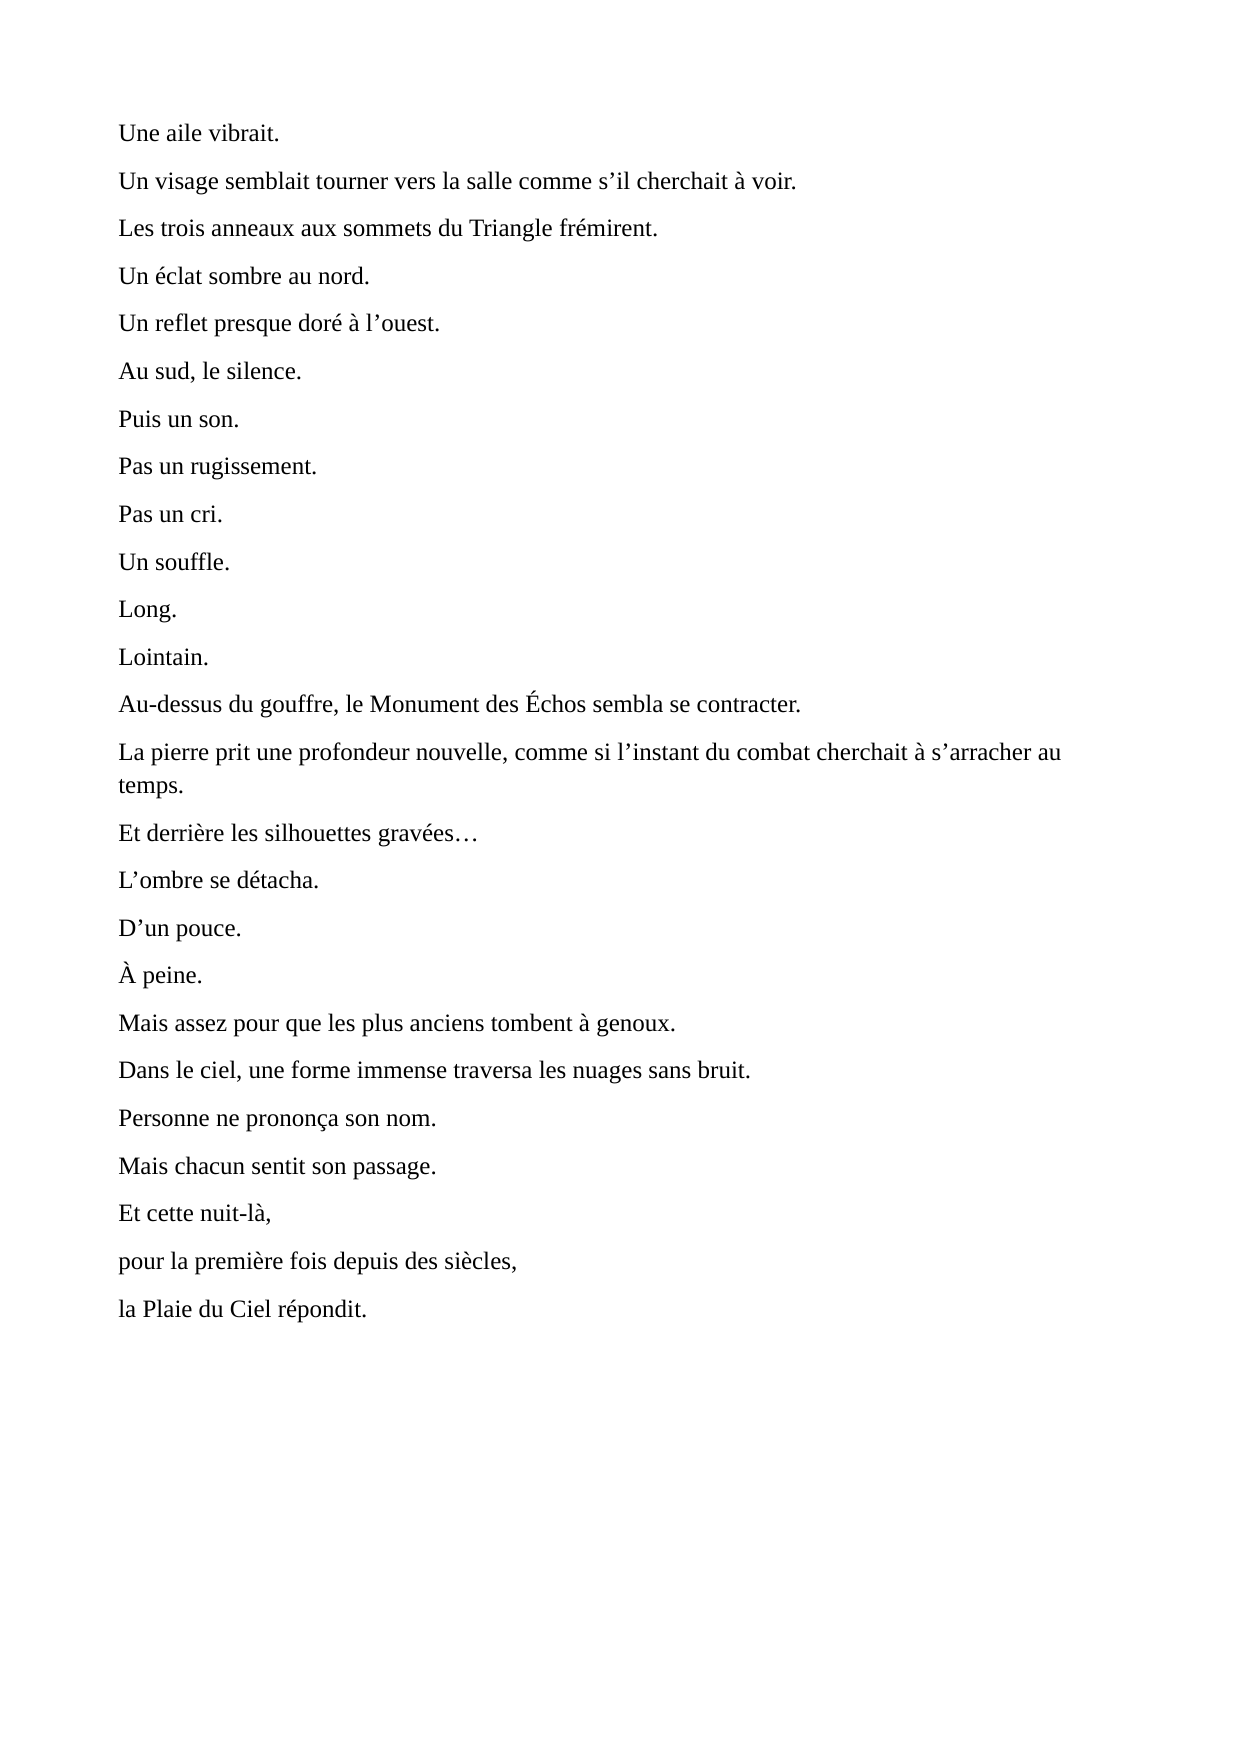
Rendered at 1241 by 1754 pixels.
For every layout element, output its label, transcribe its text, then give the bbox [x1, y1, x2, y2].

text L’ombre se détacha. [118, 865, 1122, 894]
text pour la première fois depuis des siècles, [118, 1246, 1122, 1275]
text Une aile vibrait. [118, 118, 1122, 147]
text Mais assez pour que les plus anciens tombent à genoux. [118, 1008, 1122, 1037]
text Au-dessus du gouffre, le Monument des Échos sembla se contracter. [118, 689, 1122, 718]
text Un reflet presque doré à l’ouest. [118, 308, 1122, 337]
text Et cette nuit-là, [118, 1198, 1122, 1227]
text Long. [118, 594, 1122, 623]
text À peine. [118, 960, 1122, 989]
text Les trois anneaux aux sommets du Triangle frémirent. [118, 213, 1122, 242]
text Personne ne prononça son nom. [118, 1103, 1122, 1132]
text Dans le ciel, une forme immense traversa les nuages sans bruit. [118, 1056, 1122, 1084]
text La pierre prit une profondeur nouvelle, comme si l’instant du combat cherchait à s’arracher au temps. [118, 737, 1122, 799]
text Un souffle. [118, 547, 1122, 575]
text Mais chacun sentit son passage. [118, 1151, 1122, 1179]
text Pas un rugissement. [118, 451, 1122, 480]
text Et derrière les silhouettes gravées… [118, 818, 1122, 846]
text Lointain. [118, 642, 1122, 671]
text Puis un son. [118, 404, 1122, 432]
text Un éclat sombre au nord. [118, 261, 1122, 290]
text Pas un cri. [118, 499, 1122, 528]
text Au sud, le silence. [118, 356, 1122, 385]
text Un visage semblait tourner vers la salle comme s’il cherchait à voir. [118, 166, 1122, 194]
text D’un pouce. [118, 913, 1122, 942]
text la Plaie du Ciel répondit. [118, 1294, 1122, 1322]
